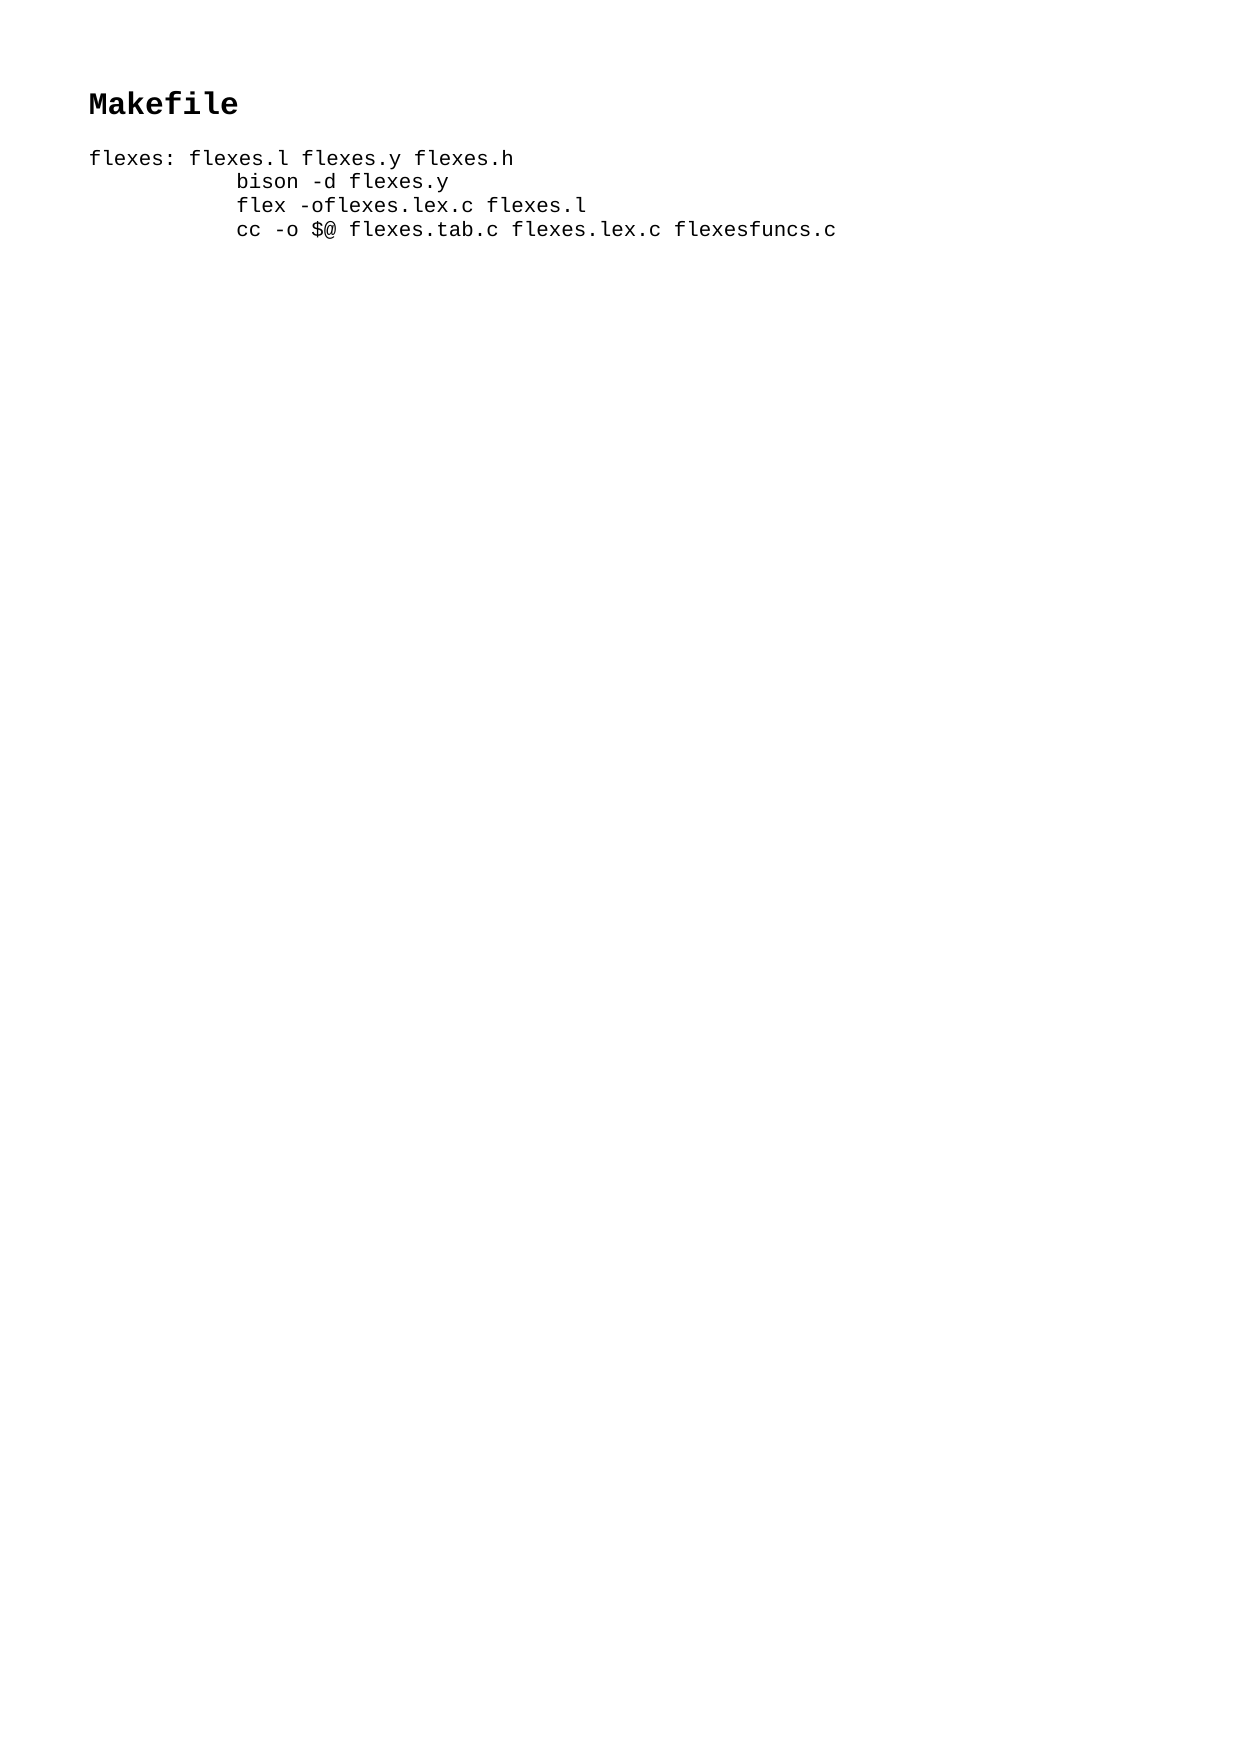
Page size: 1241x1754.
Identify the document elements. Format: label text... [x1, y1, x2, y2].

text cc -o $@ flexes.tab.c flexes.lex.c flexesfuncs.c [88, 218, 1152, 242]
text flex -oflexes.lex.c flexes.l [88, 195, 1152, 218]
text bison -d flexes.y [88, 171, 1152, 195]
text flexes: flexes.l flexes.y flexes.h [88, 148, 1152, 171]
text Makefile [88, 88, 1152, 124]
